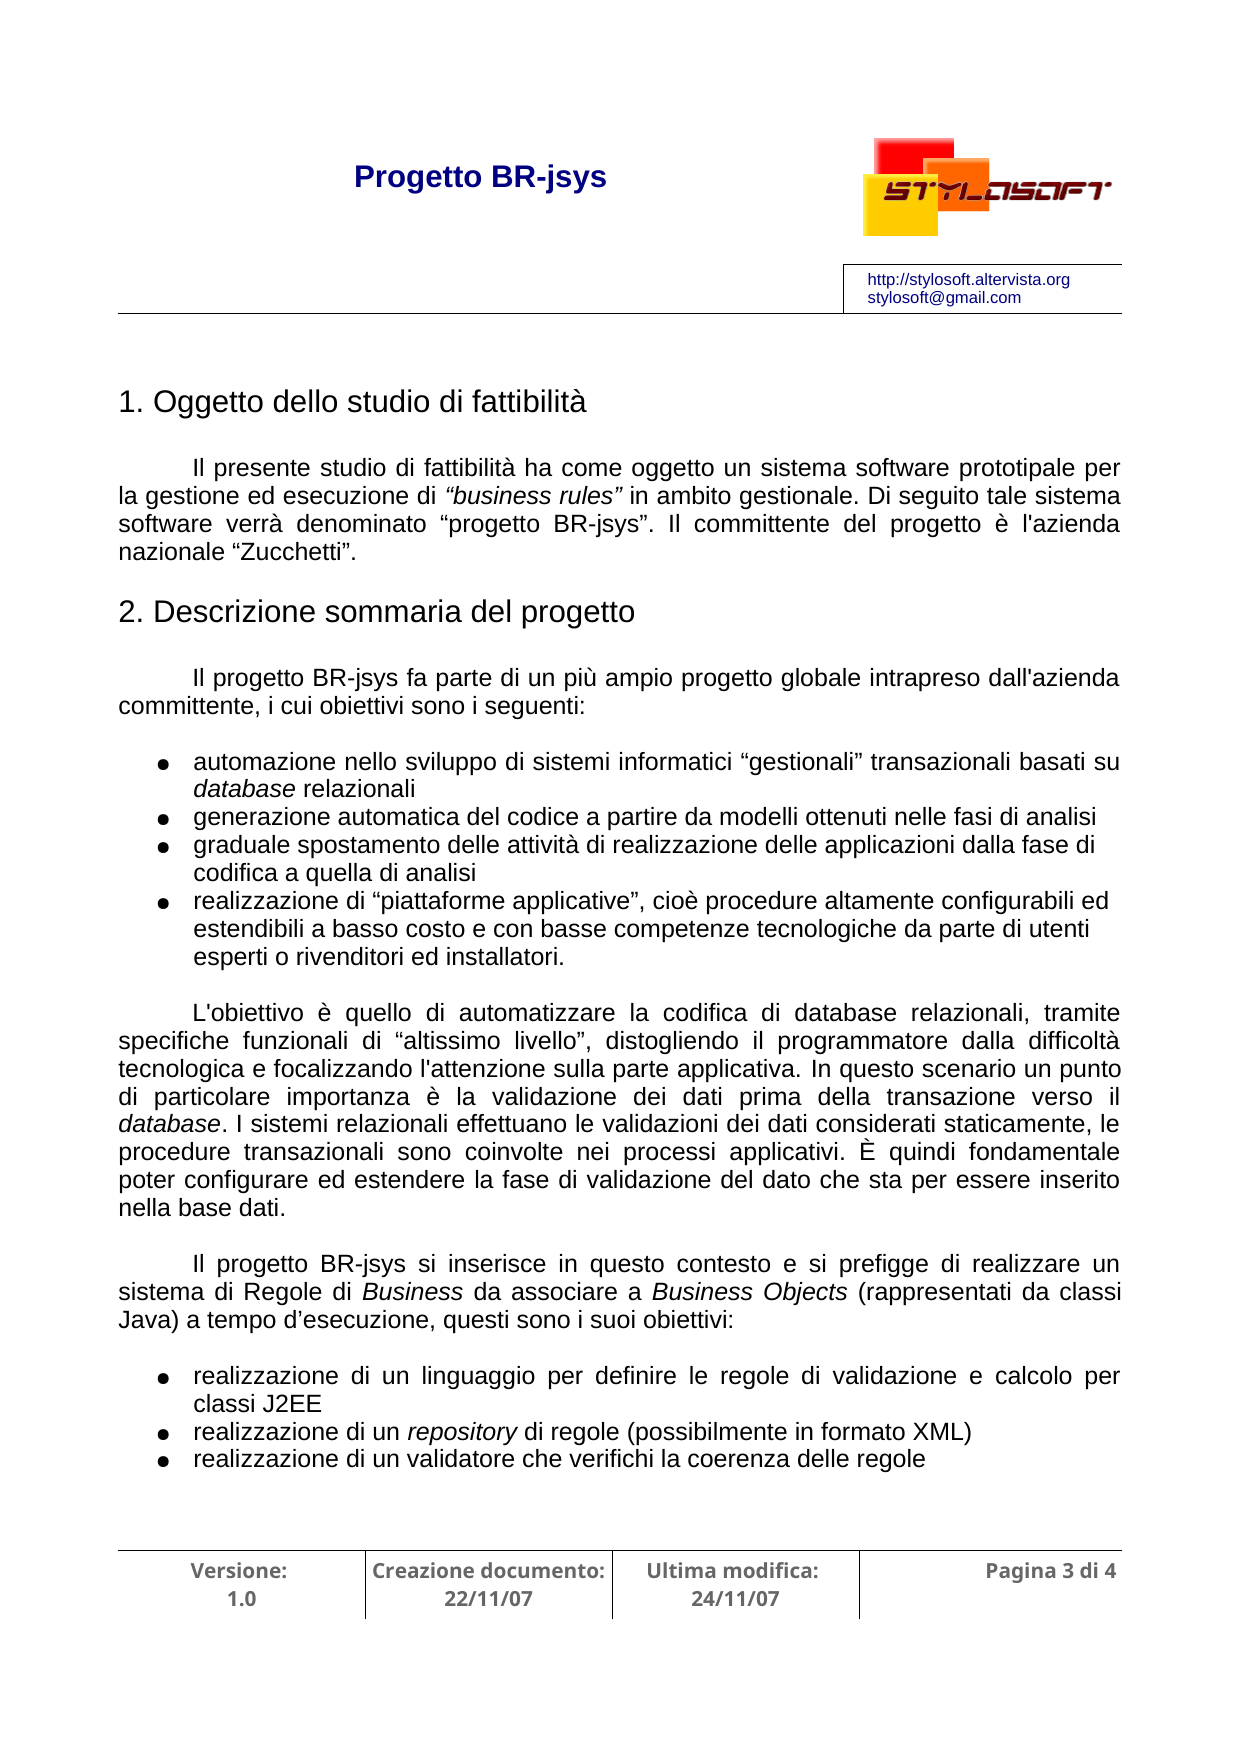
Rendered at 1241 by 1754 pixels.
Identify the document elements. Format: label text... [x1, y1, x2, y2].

text Il presente studio di fattibilità ha come oggetto un sistema software prototipale per la gestione ed esecuzione di “business rules” in ambito gestionale. Di seguito tale sistema software verrà denominato “progetto BR-jsys”. Il committente del progetto è l'azienda nazionale “Zucchetti”. [118, 454, 1122, 566]
list realizzazione di un linguaggio per definire le regole di validazione e calcolo per classi J2EE [156, 1362, 1122, 1417]
list graduale spostamento delle attività di realizzazione delle applicazioni dalla fase di codifica a quella di analisi [156, 831, 1122, 887]
list generazione automatica del codice a partire da modelli ottenuti nelle fasi di analisi [156, 803, 1122, 831]
list automazione nello sviluppo di sistemi informatici “gestionali” transazionali basati su database relazionali [156, 747, 1122, 803]
text L'obiettivo è quello di automatizzare la codifica di database relazionali, tramite specifiche funzionali di “altissimo livello”, distogliendo il programmatore dalla difficoltà tecnologica e focalizzando l'attenzione sulla parte applicativa. In questo scenario un punto di particolare importanza è la validazione dei dati prima della transazione verso il database. I sistemi relazionali effettuano le validazioni dei dati considerati staticamente, le procedure transazionali sono coinvolte nei processi applicativi. È quindi fondamentale poter configurare ed estendere la fase di validazione del dato che sta per essere inserito nella base dati. [118, 999, 1122, 1222]
text 2. Descrizione sommaria del progetto [118, 594, 1122, 629]
picture [848, 123, 1117, 247]
list realizzazione di un repository di regole (possibilmente in formato XML) [156, 1417, 1122, 1445]
list realizzazione di un validatore che verifichi la coerenza delle regole [156, 1445, 1122, 1473]
list realizzazione di “piattaforme applicative”, cioè procedure altamente configurabili ed estendibili a basso costo e con basse competenze tecnologiche da parte di utenti esperti o rivenditori ed installatori. [156, 887, 1122, 971]
text 1. Oggetto dello studio di fattibilità [118, 384, 1122, 419]
text Il progetto BR-jsys fa parte di un più ampio progetto globale intrapreso dall'azienda committente, i cui obiettivi sono i seguenti: [118, 629, 1122, 719]
text Il progetto BR-jsys si inserisce in questo contesto e si prefigge di realizzare un sistema di Regole di Business da associare a Business Objects (rappresentati da classi Java) a tempo d’esecuzione, questi sono i suoi obiettivi: [118, 1250, 1122, 1334]
